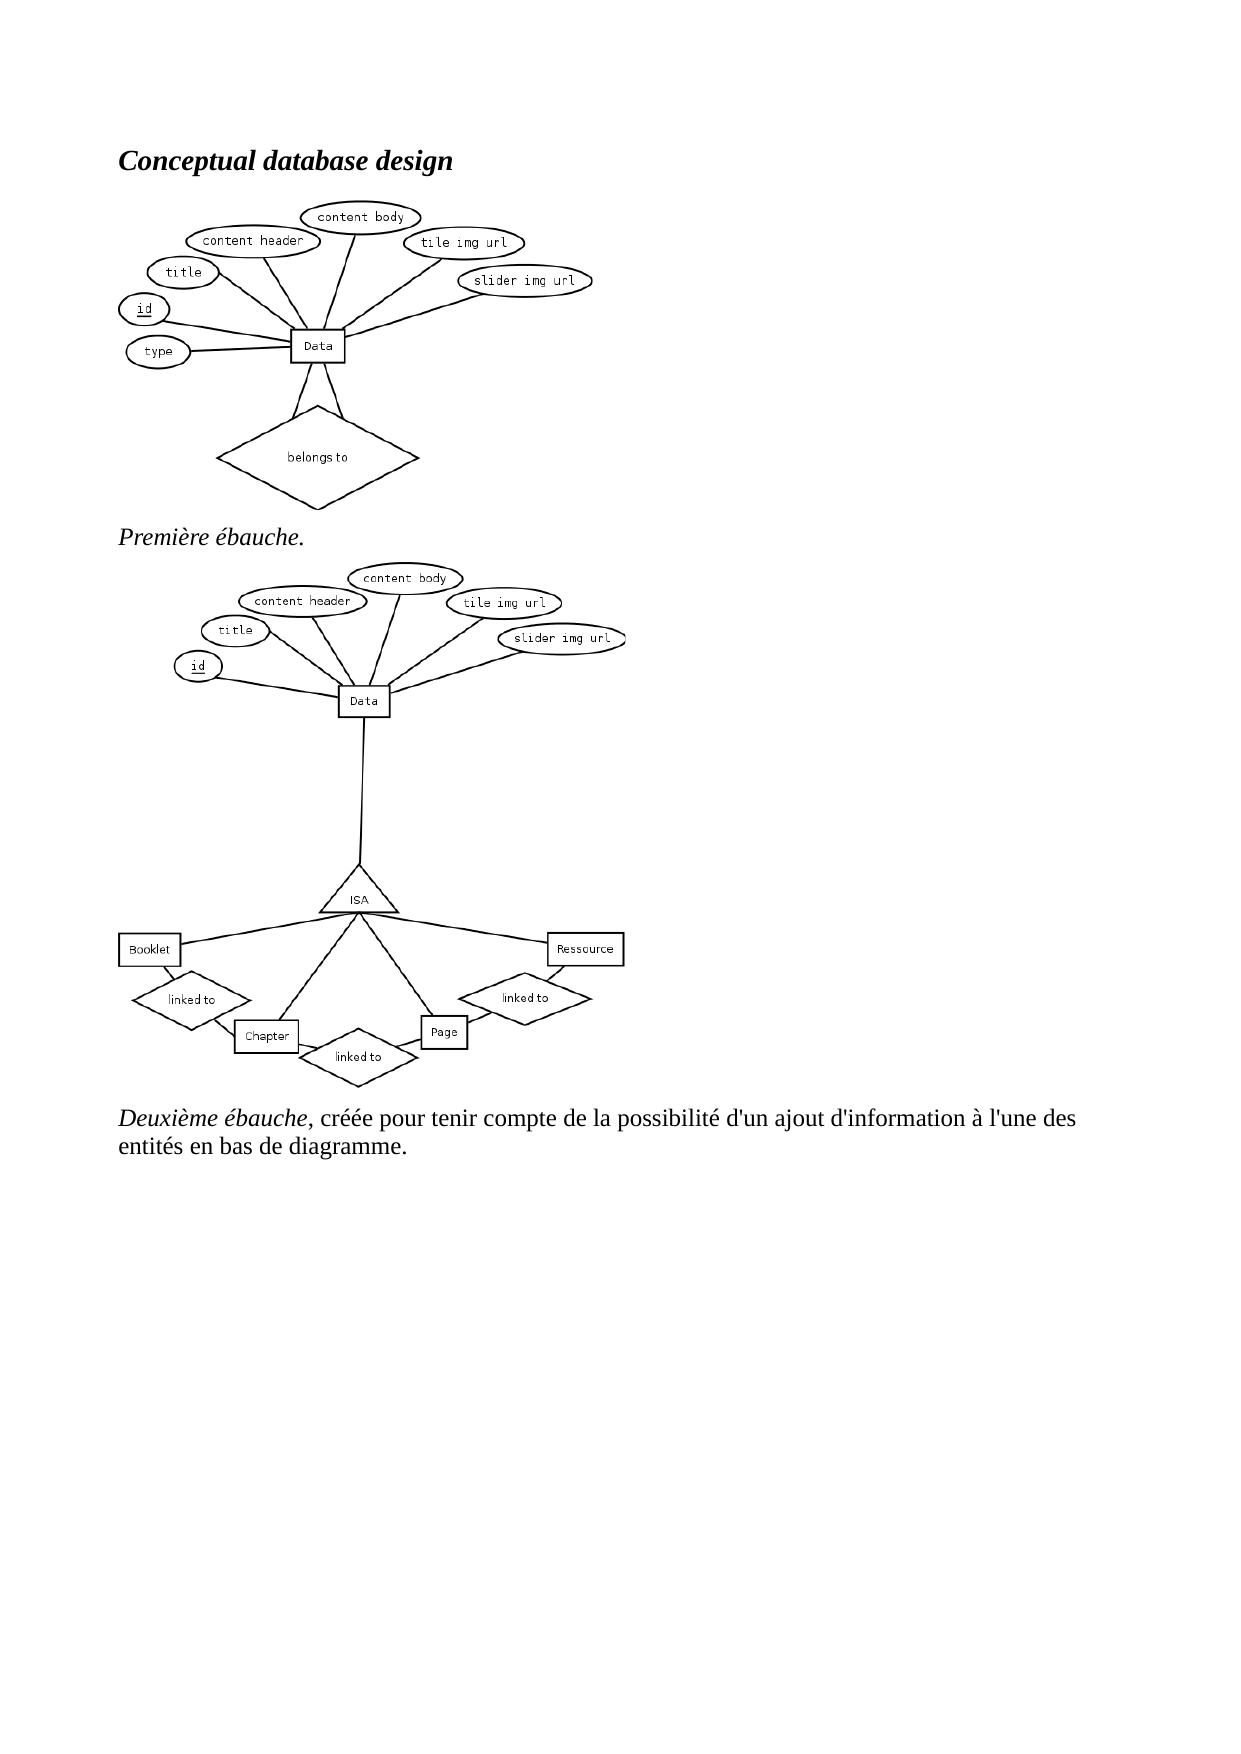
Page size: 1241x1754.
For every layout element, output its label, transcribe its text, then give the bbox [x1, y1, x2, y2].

text Première ébauche. [118, 522, 1122, 550]
text Deuxième ébauche, créée pour tenir compte de la possibilité d'un ajout d'information à l'une des entités en bas de diagramme. [118, 1103, 1122, 1160]
picture [118, 189, 649, 510]
subtitle Conceptual database design [118, 143, 1122, 177]
picture [118, 562, 626, 1091]
